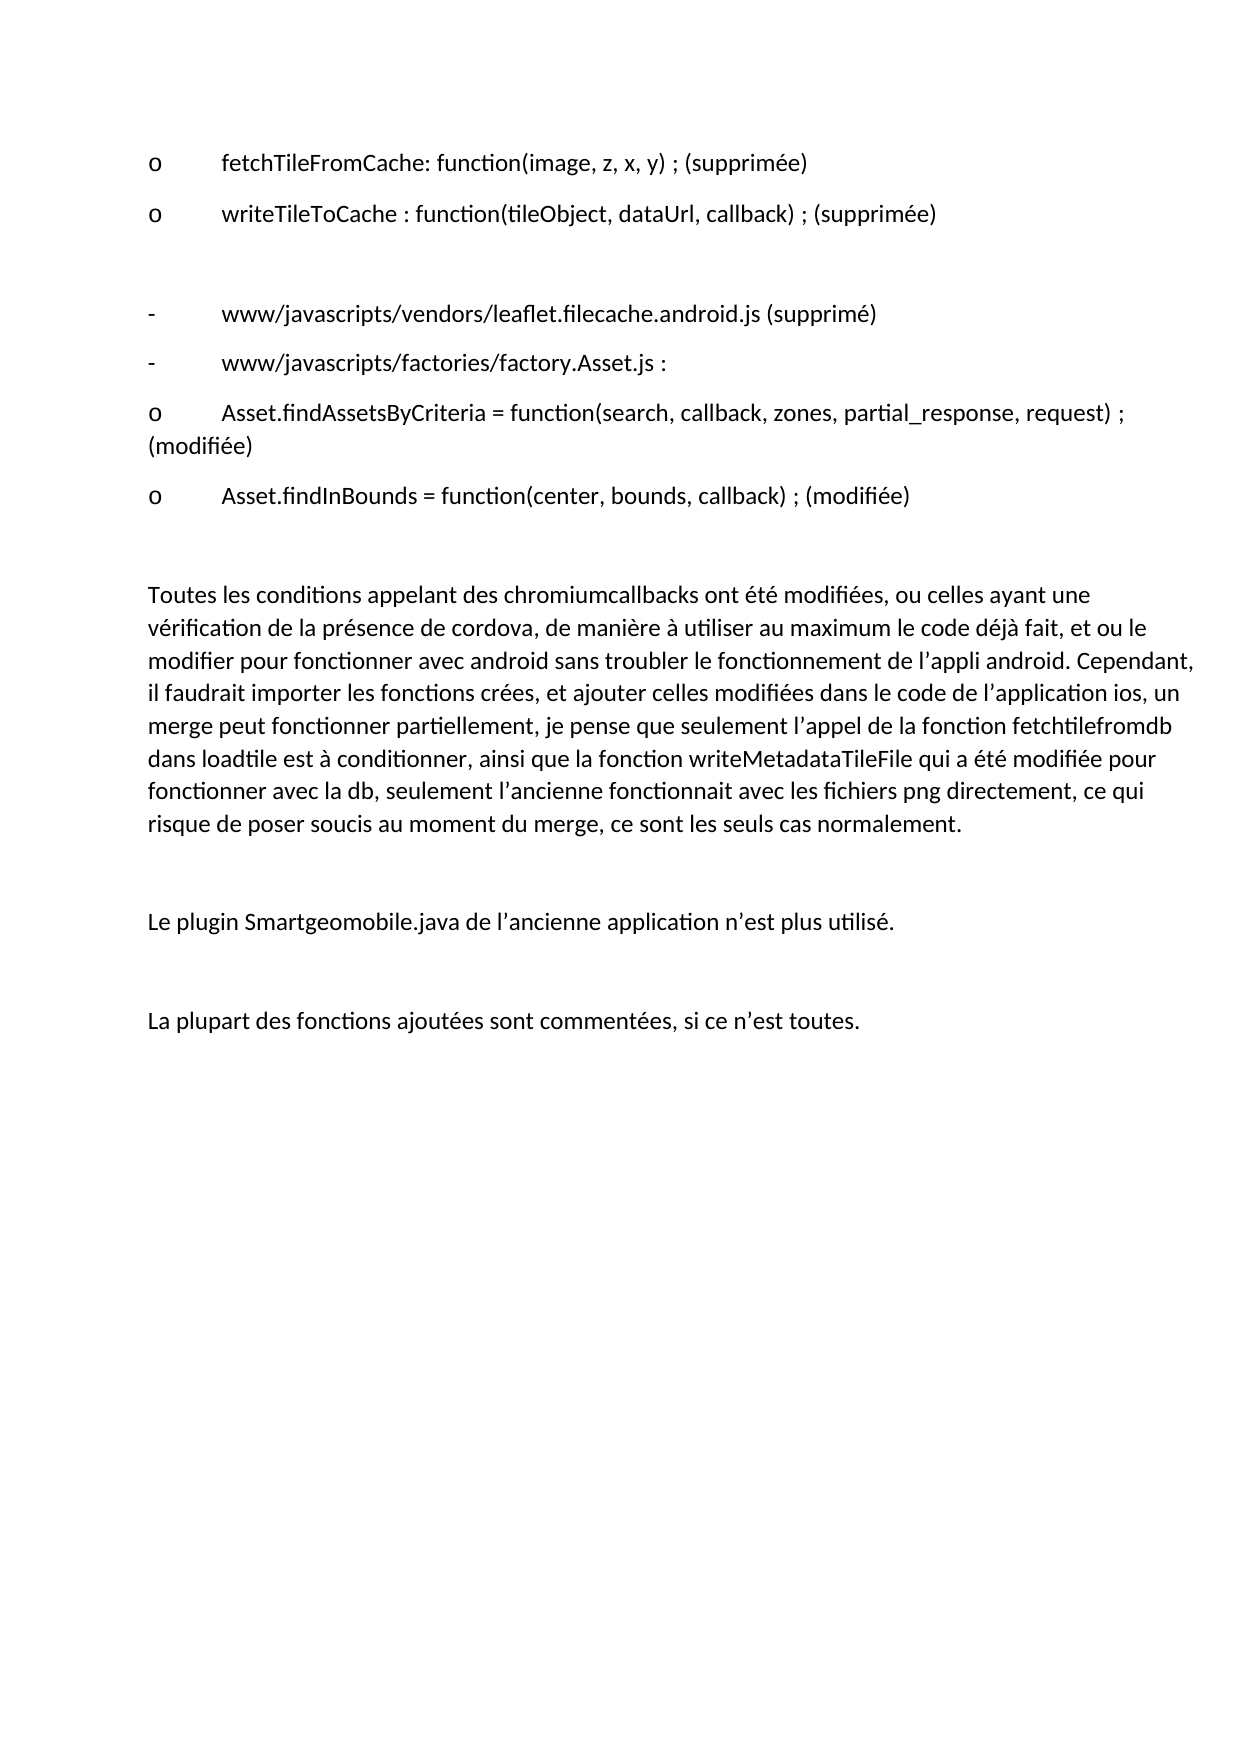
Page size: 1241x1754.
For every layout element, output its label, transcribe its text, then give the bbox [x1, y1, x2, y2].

text Toutes les conditions appelant des chromiumcallbacks ont été modifiées, ou celles ayant une vérification de la présence de cordova, de manière à utiliser au maximum le code déjà fait, et ou le modifier pour fonctionner avec android sans troubler le fonctionnement de l’appli android. Cependant, il faudrait importer les fonctions crées, et ajouter celles modifiées dans le code de l’application ios, un merge peut fonctionner partiellement, je pense que seulement l’appel de la fonction fetchtilefromdb dans loadtile est à conditionner, ainsi que la fonction writeMetadataTileFile qui a été modifiée pour fonctionner avec la db, seulement l’ancienne fonctionnait avec les fichiers png directement, ce qui risque de poser soucis au moment du merge, ce sont les seuls cas normalement. [148, 580, 1196, 838]
list Asset.findInBounds = function(center, bounds, callback) ; (modifiée) [148, 480, 1196, 512]
list Asset.findAssetsByCriteria = function(search, callback, zones, partial_response, request) ; (modifiée) [148, 397, 1196, 461]
list www/javascripts/factories/factory.Asset.js : [148, 347, 1196, 378]
list writeTileToCache : function(tileObject, dataUrl, callback) ; (supprimée) [148, 198, 1196, 230]
text La plupart des fonctions ajoutées sont commentées, si ce n’est toutes. [148, 1005, 1196, 1036]
list www/javascripts/vendors/leaflet.filecache.android.js (supprimé) [148, 298, 1196, 329]
text Le plugin Smartgeomobile.java de l’ancienne application n’est plus utilisé. [148, 906, 1196, 937]
list fetchTileFromCache: function(image, z, x, y) ; (supprimée) [148, 148, 1196, 179]
